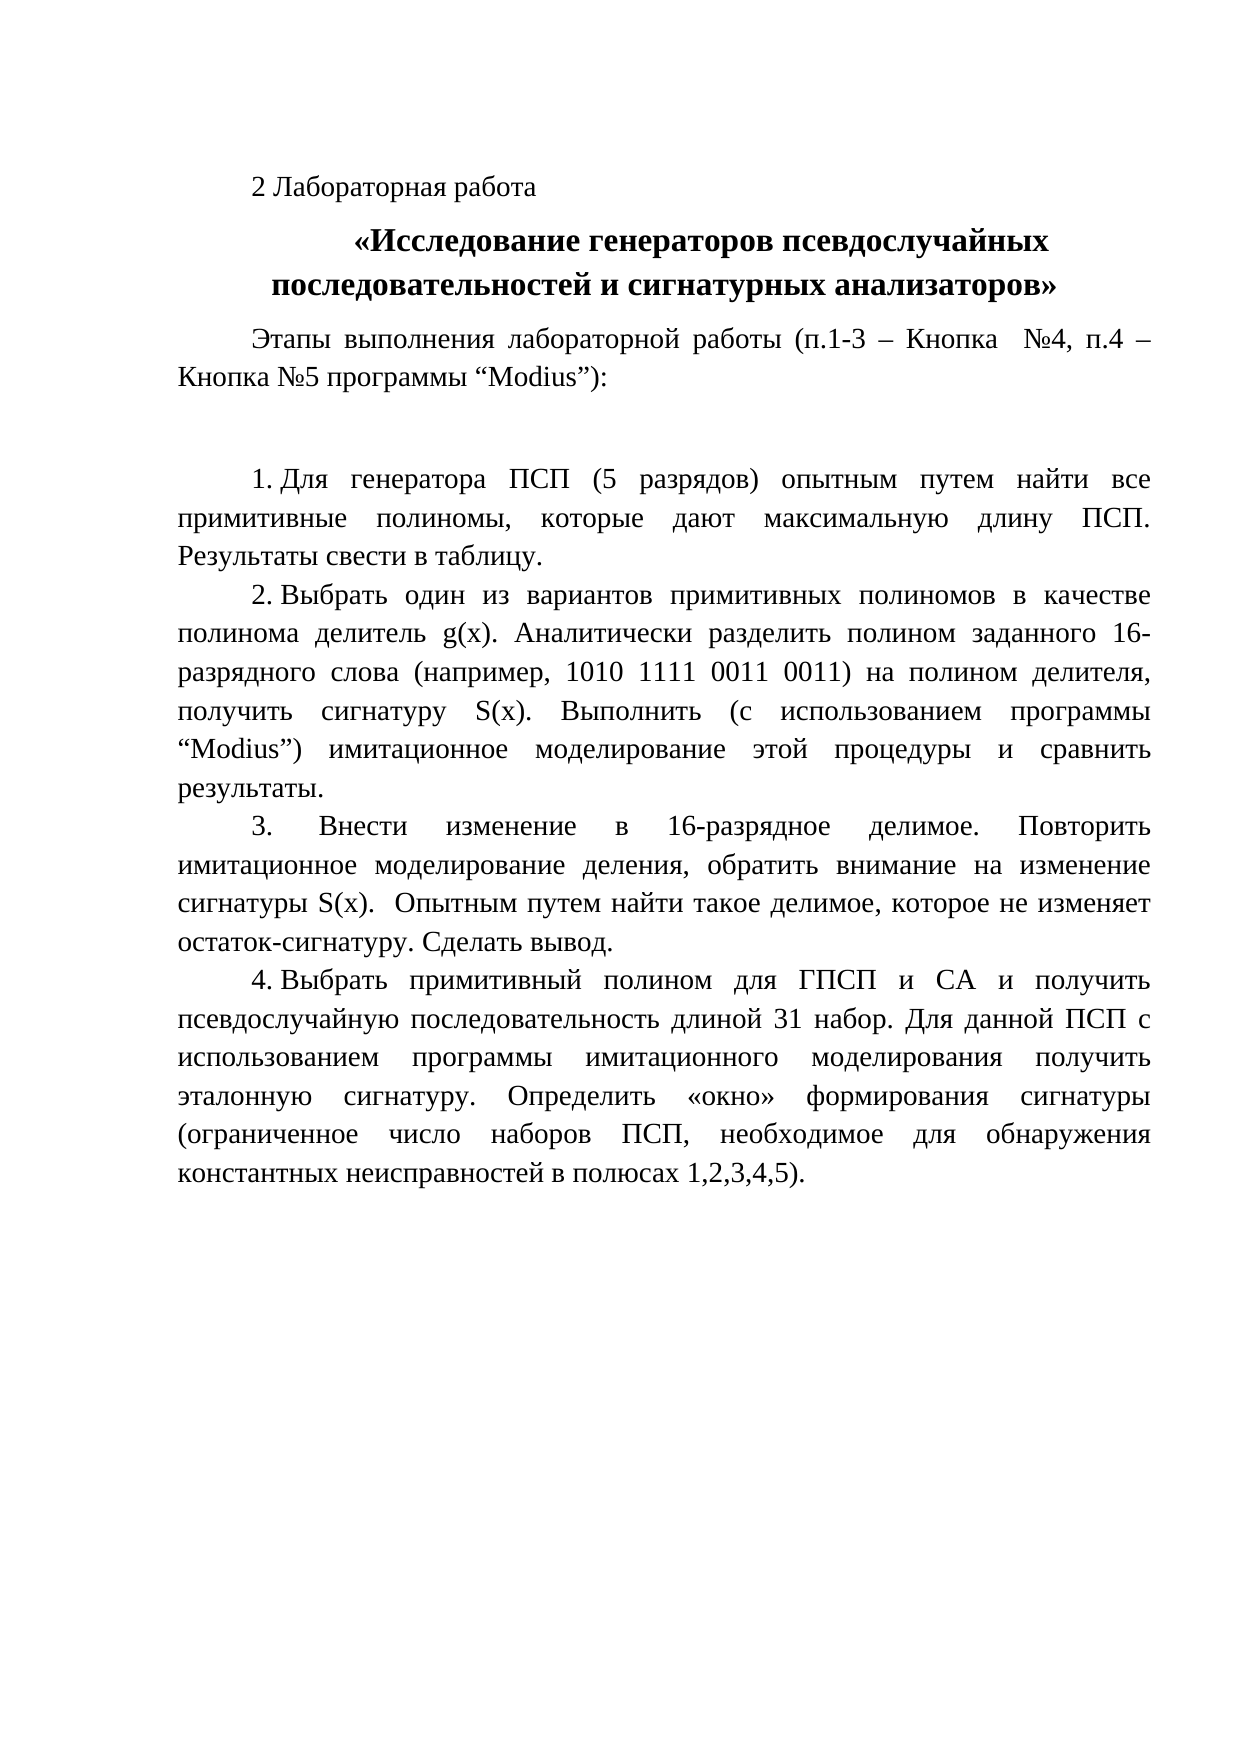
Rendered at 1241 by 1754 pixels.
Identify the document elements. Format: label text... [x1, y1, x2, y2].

text 2 Лабораторная работа [177, 169, 1152, 203]
list Для генератора ПСП (5 разрядов) опытным путем найти все примитивные полиномы, которые дают максимальную длину ПСП. Результаты свести в таблицу. [177, 461, 1152, 572]
text Этапы выполнения лабораторной работы (п.1-3 – Кнопка №4, п.4 – Кнопка №5 программы “Modius”): [177, 321, 1152, 393]
text «Исследование генераторов псевдослучайных последовательностей и сигнатурных анализаторов» [177, 220, 1152, 303]
list Выбрать примитивный полином для ГПСП и СА и получить псевдослучайную последовательность длиной 31 набор. Для данной ПСП с использованием программы имитационного моделирования получить эталонную сигнатуру. Определить «окно» формирования сигнатуры (ограниченное число наборов ПСП, необходимое для обнаружения константных неисправностей в полюсах 1,2,3,4,5). [177, 962, 1152, 1189]
list Выбрать один из вариантов примитивных полиномов в качестве полинома делитель g(x). Аналитически разделить полином заданного 16-разрядного слова (например, 1010 1111 0011 0011) на полином делителя, получить сигнатуру S(x). Выполнить (с использованием программы “Modius”) имитационное моделирование этой процедуры и сравнить результаты. [177, 577, 1152, 803]
list Внести изменение в 16-разрядное делимое. Повторить имитационное моделирование деления, обратить внимание на изменение сигнатуры S(x). Опытным путем найти такое делимое, которое не изменяет остаток-сигнатуру. Сделать вывод. [177, 808, 1152, 957]
